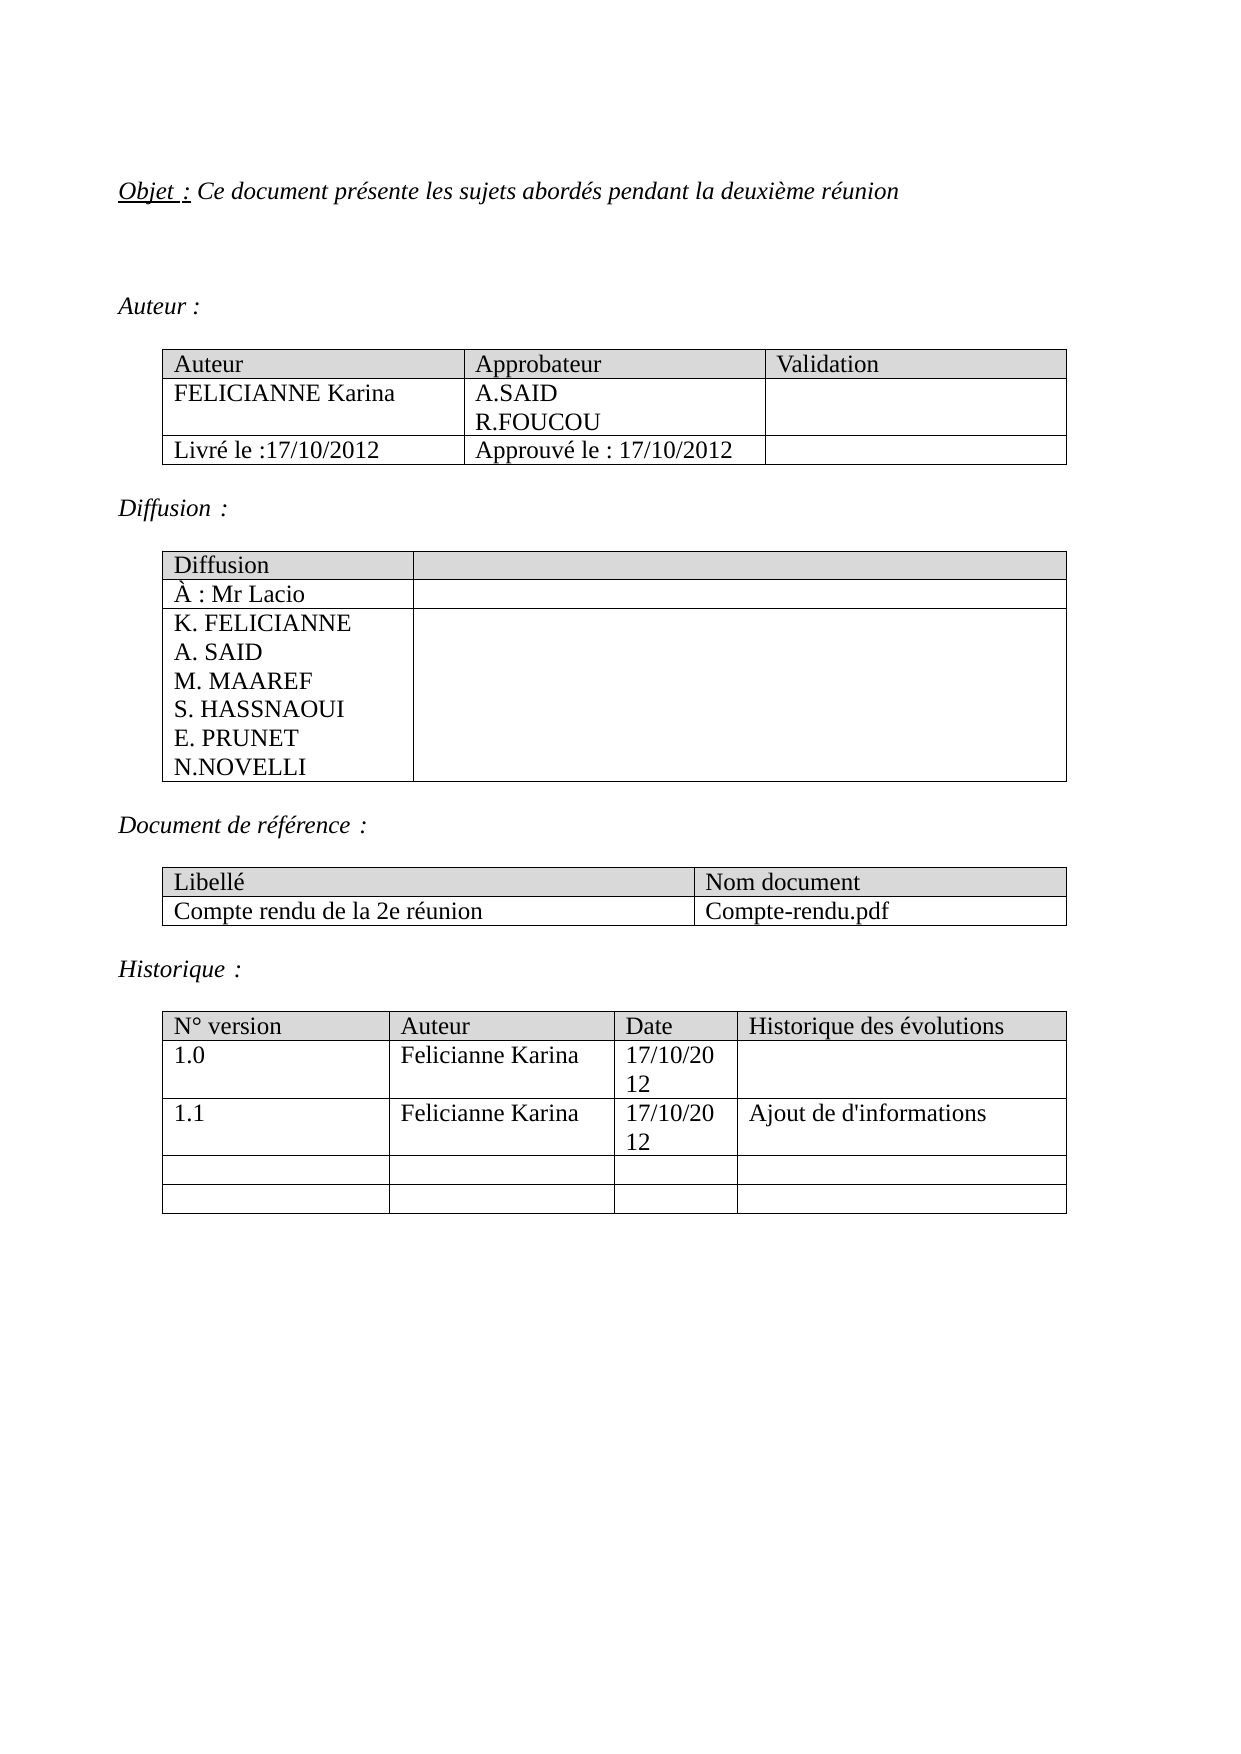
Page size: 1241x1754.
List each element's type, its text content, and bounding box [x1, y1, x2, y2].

table_cell [163, 1185, 389, 1213]
table_cell [390, 1156, 614, 1184]
table_header Diffusion [163, 552, 413, 579]
table_cell [738, 1185, 1066, 1213]
table_cell Compte rendu de la 2e réunion [163, 897, 694, 925]
table_cell [738, 1041, 1066, 1098]
table_cell Ajout de d'informations [738, 1099, 1066, 1155]
table_header Validation [766, 350, 1066, 378]
table_header Auteur [163, 350, 464, 378]
table_cell [414, 609, 1066, 781]
table_cell [615, 1156, 737, 1184]
table_header Date [615, 1012, 737, 1040]
table_cell 17/10/2012 [615, 1041, 737, 1098]
table_cell [766, 379, 1066, 435]
table_cell [766, 436, 1066, 464]
table_cell FELICIANNE Karina [163, 379, 464, 435]
table_cell Livré le :17/10/2012 [163, 436, 464, 464]
table_header Approbateur [465, 350, 765, 378]
table_header Nom document [695, 868, 1066, 896]
text Diffusion : [118, 493, 1122, 522]
table_cell K. FELICIANNE A. SAID M. MAAREF S. HASSNAOUI E. PRUNET N.NOVELLI [163, 609, 413, 781]
table_cell [163, 1156, 389, 1184]
text Historique : [118, 954, 1122, 982]
text Auteur : [118, 291, 1122, 320]
table_cell Felicianne Karina [390, 1099, 614, 1155]
table_cell Felicianne Karina [390, 1041, 614, 1098]
table_cell 17/10/2012 [615, 1099, 737, 1155]
table_cell A.SAID R.FOUCOU [465, 379, 765, 435]
table_cell Compte-rendu.pdf [695, 897, 1066, 925]
table_cell [615, 1185, 737, 1213]
table_cell [738, 1156, 1066, 1184]
table_cell 1.0 [163, 1041, 389, 1098]
table_header [414, 552, 1066, 579]
table_cell Approuvé le : 17/10/2012 [465, 436, 765, 464]
text Document de référence : [118, 810, 1122, 838]
text Objet : Ce document présente les sujets abordés pendant la deuxième réunion [118, 176, 1122, 205]
table_header Libellé [163, 868, 694, 896]
table_cell 1.1 [163, 1099, 389, 1155]
table_cell À : Mr Lacio [163, 580, 413, 608]
table_header Auteur [390, 1012, 614, 1040]
table_cell [390, 1185, 614, 1213]
table_cell [414, 580, 1066, 608]
table_header Historique des évolutions [738, 1012, 1066, 1040]
table_header N° version [163, 1012, 389, 1040]
